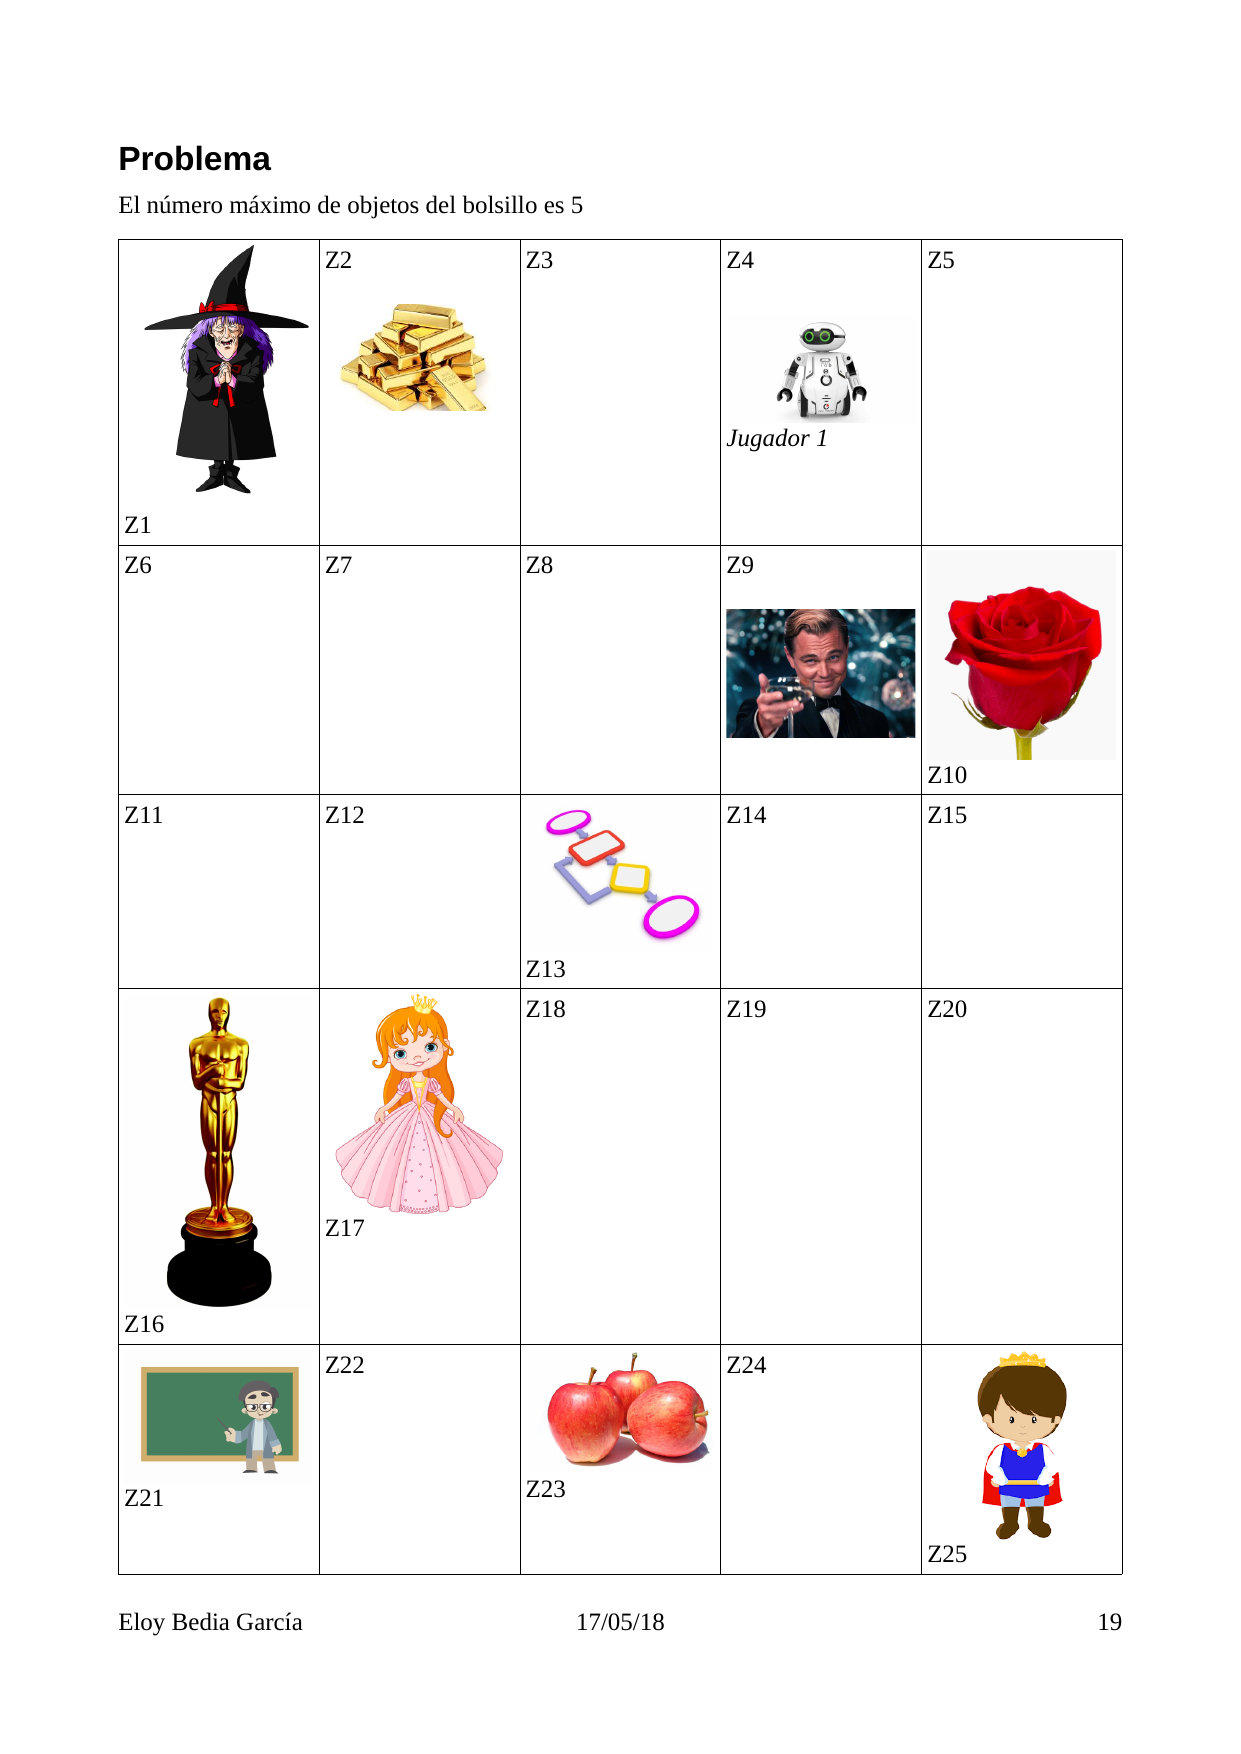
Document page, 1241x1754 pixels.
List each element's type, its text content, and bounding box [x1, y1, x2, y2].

picture [123, 994, 314, 1310]
picture [123, 1350, 314, 1484]
table_cell Z20 [922, 989, 1122, 1344]
subtitle Problema [118, 139, 1122, 178]
picture [726, 316, 916, 423]
table_header Z4 [721, 240, 921, 544]
table_cell Z18 [521, 989, 720, 1344]
table_header Z1 [119, 240, 319, 544]
table_cell Z14 [721, 795, 921, 988]
table_cell Z8 [521, 546, 720, 794]
picture [525, 1350, 715, 1475]
table_cell Z24 [721, 1345, 921, 1574]
table_cell Z16 [119, 989, 319, 1344]
table_cell Z12 [320, 795, 520, 988]
table_header Z3 [521, 240, 720, 544]
picture [927, 1350, 1117, 1540]
table_header Z2 [320, 240, 520, 544]
table_cell Z6 [119, 546, 319, 794]
picture [726, 609, 916, 738]
table_cell Z17 [320, 989, 520, 1344]
table_cell Z15 [922, 795, 1122, 988]
table_cell Z19 [721, 989, 921, 1344]
table_header Z5 [922, 240, 1122, 544]
picture [123, 245, 314, 511]
picture [525, 800, 715, 954]
picture [927, 550, 1117, 760]
table_cell Z23 [521, 1345, 720, 1574]
table_cell Z25 [922, 1345, 1122, 1574]
table_cell Z7 [320, 546, 520, 794]
table_cell Z10 [922, 546, 1122, 794]
table_cell Z21 [119, 1345, 319, 1574]
table_cell Z11 [119, 795, 319, 988]
table_cell Z22 [320, 1345, 520, 1574]
text El número máximo de objetos del bolsillo es 5 [118, 190, 1122, 219]
picture [324, 994, 514, 1214]
table_cell Z13 [521, 795, 720, 988]
table_cell Z9 [721, 546, 921, 794]
picture [324, 304, 514, 411]
